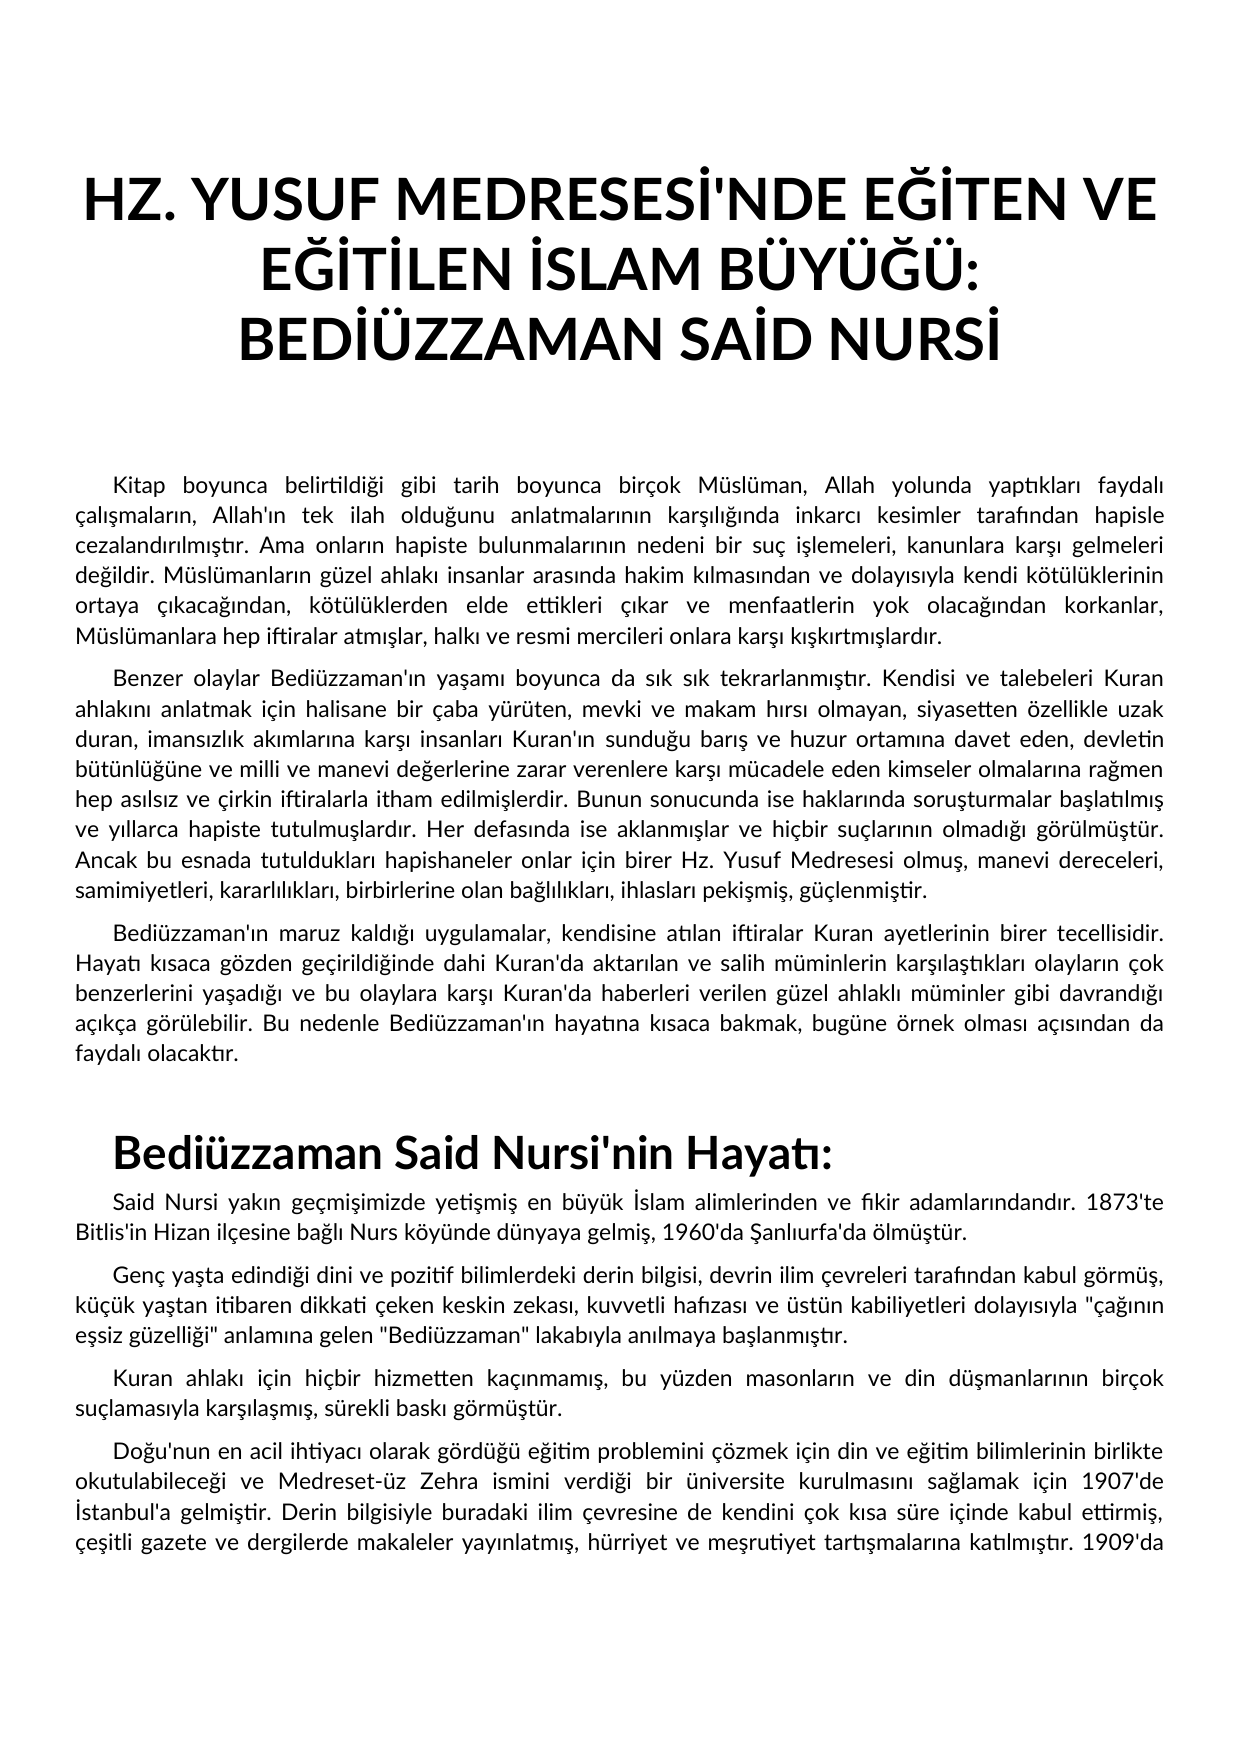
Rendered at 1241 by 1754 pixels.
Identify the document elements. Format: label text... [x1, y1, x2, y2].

subtitle Bediüzzaman Said Nursi'nin Hayatı: [112, 1124, 1165, 1179]
text Kuran ahlakı için hiçbir hizmetten kaçınmamış, bu yüzden masonların ve din düşmanlarının birçok suçlamasıyla karşılaşmış, sürekli baskı görmüştür. [75, 1364, 1165, 1422]
text Doğu'nun en acil ihtiyacı olarak gördüğü eğitim problemini çözmek için din ve eğitim bilimlerinin birlikte okutulabileceği ve Medreset-üz Zehra ismini verdiği bir üniversite kurulmasını sağlamak için 1907'de İstanbul'a gelmiştir. Derin bilgisiyle buradaki ilim çevresine de kendini çok kısa süre içinde kabul ettirmiş, çeşitli gazete ve dergilerde makaleler yayınlatmış, hürriyet ve meşrutiyet tartışmalarına katılmıştır. 1909'da [75, 1437, 1165, 1555]
text Benzer olaylar Bediüzzaman'ın yaşamı boyunca da sık sık tekrarlanmıştır. Kendisi ve talebeleri Kuran ahlakını anlatmak için halisane bir çaba yürüten, mevki ve makam hırsı olmayan, siyasetten özellikle uzak duran, imansızlık akımlarına karşı insanları Kuran'ın sunduğu barış ve huzur ortamına davet eden, devletin bütünlüğüne ve milli ve manevi değerlerine zarar verenlere karşı mücadele eden kimseler olmalarına rağmen hep asılsız ve çirkin iftiralarla itham edilmişlerdir. Bunun sonucunda ise haklarında soruşturmalar başlatılmış ve yıllarca hapiste tutulmuşlardır. Her defasında ise aklanmışlar ve hiçbir suçlarının olmadığı görülmüştür. Ancak bu esnada tutuldukları hapishaneler onlar için birer Hz. Yusuf Medresesi olmuş, manevi dereceleri, samimiyetleri, kararlılıkları, birbirlerine olan bağlılıkları, ihlasları pekişmiş, güçlenmiştir. [75, 664, 1165, 903]
subtitle HZ. YUSUF MEDRESESİ'NDE EĞİTEN VE EĞİTİLEN İSLAM BÜYÜĞÜ: BEDİÜZZAMAN SAİD NURSİ [75, 162, 1165, 372]
text Kitap boyunca belirtildiği gibi tarih boyunca birçok Müslüman, Allah yolunda yaptıkları faydalı çalışmaların, Allah'ın tek ilah olduğunu anlatmalarının karşılığında inkarcı kesimler tarafından hapisle cezalandırılmıştır. Ama onların hapiste bulunmalarının nedeni bir suç işlemeleri, kanunlara karşı gelmeleri değildir. Müslümanların güzel ahlakı insanlar arasında hakim kılmasından ve dolayısıyla kendi kötülüklerinin ortaya çıkacağından, kötülüklerden elde ettikleri çıkar ve menfaatlerin yok olacağından korkanlar, Müslümanlara hep iftiralar atmışlar, halkı ve resmi mercileri onlara karşı kışkırtmışlardır. [75, 470, 1165, 649]
text Genç yaşta edindiği dini ve pozitif bilimlerdeki derin bilgisi, devrin ilim çevreleri tarafından kabul görmüş, küçük yaştan itibaren dikkati çeken keskin zekası, kuvvetli hafızası ve üstün kabiliyetleri dolayısıyla "çağının eşsiz güzelliği" anlamına gelen "Bediüzzaman" lakabıyla anılmaya başlanmıştır. [75, 1261, 1165, 1349]
text Said Nursi yakın geçmişimizde yetişmiş en büyük İslam alimlerinden ve fikir adamlarındandır. 1873'te Bitlis'in Hizan ilçesine bağlı Nurs köyünde dünyaya gelmiş, 1960'da Şanlıurfa'da ölmüştür. [75, 1188, 1165, 1246]
text Bediüzzaman'ın maruz kaldığı uygulamalar, kendisine atılan iftiralar Kuran ayetlerinin birer tecellisidir. Hayatı kısaca gözden geçirildiğinde dahi Kuran'da aktarılan ve salih müminlerin karşılaştıkları olayların çok benzerlerini yaşadığı ve bu olaylara karşı Kuran'da haberleri verilen güzel ahlaklı müminler gibi davrandığı açıkça görülebilir. Bu nedenle Bediüzzaman'ın hayatına kısaca bakmak, bugüne örnek olması açısından da faydalı olacaktır. [75, 918, 1165, 1067]
